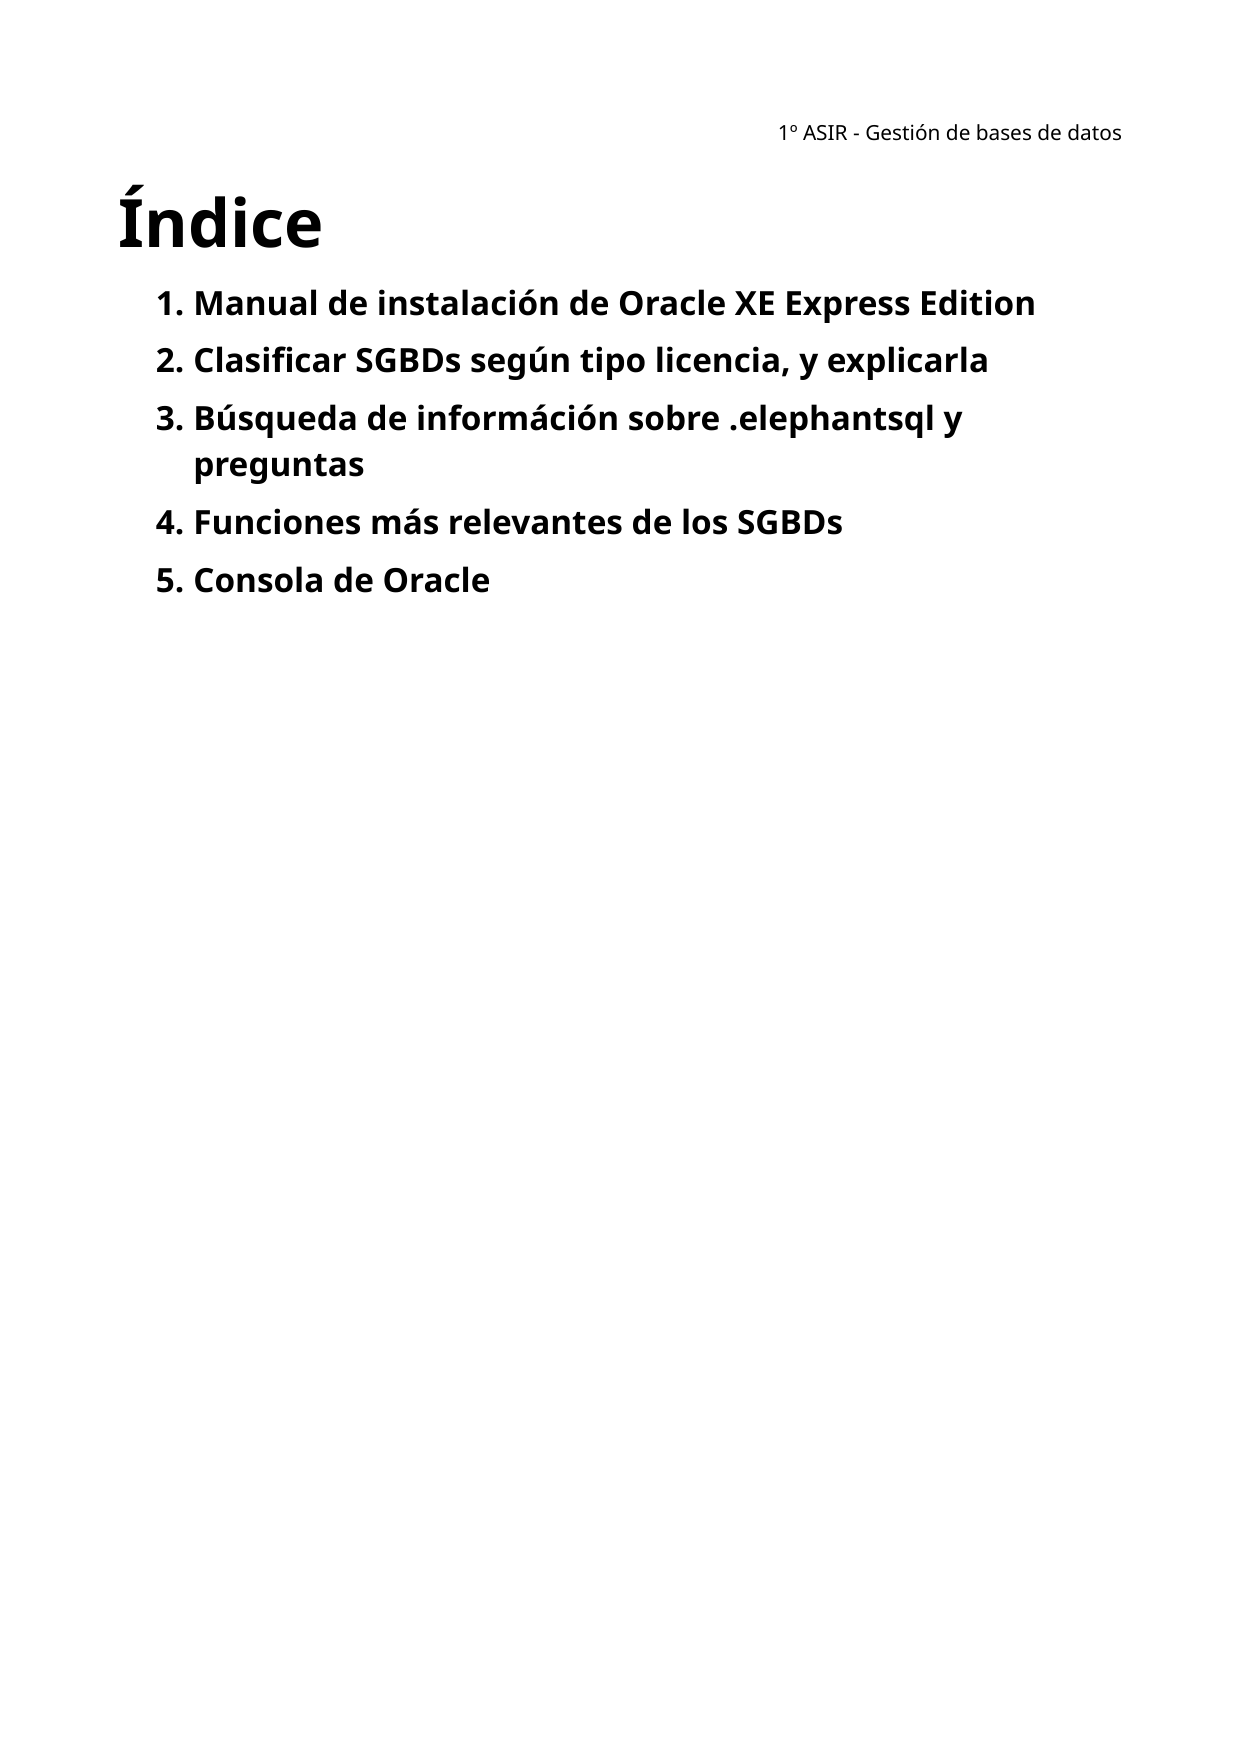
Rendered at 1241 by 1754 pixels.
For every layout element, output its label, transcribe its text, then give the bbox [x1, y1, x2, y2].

list Consola de Oracle [156, 556, 1122, 602]
list Clasificar SGBDs según tipo licencia, y explicarla [156, 337, 1122, 383]
list Búsqueda de információn sobre .elephantsql y preguntas [156, 395, 1122, 486]
list Manual de instalación de Oracle XE Express Edition [156, 279, 1122, 325]
text Índice [118, 176, 1122, 267]
list Funciones más relevantes de los SGBDs [156, 498, 1122, 544]
